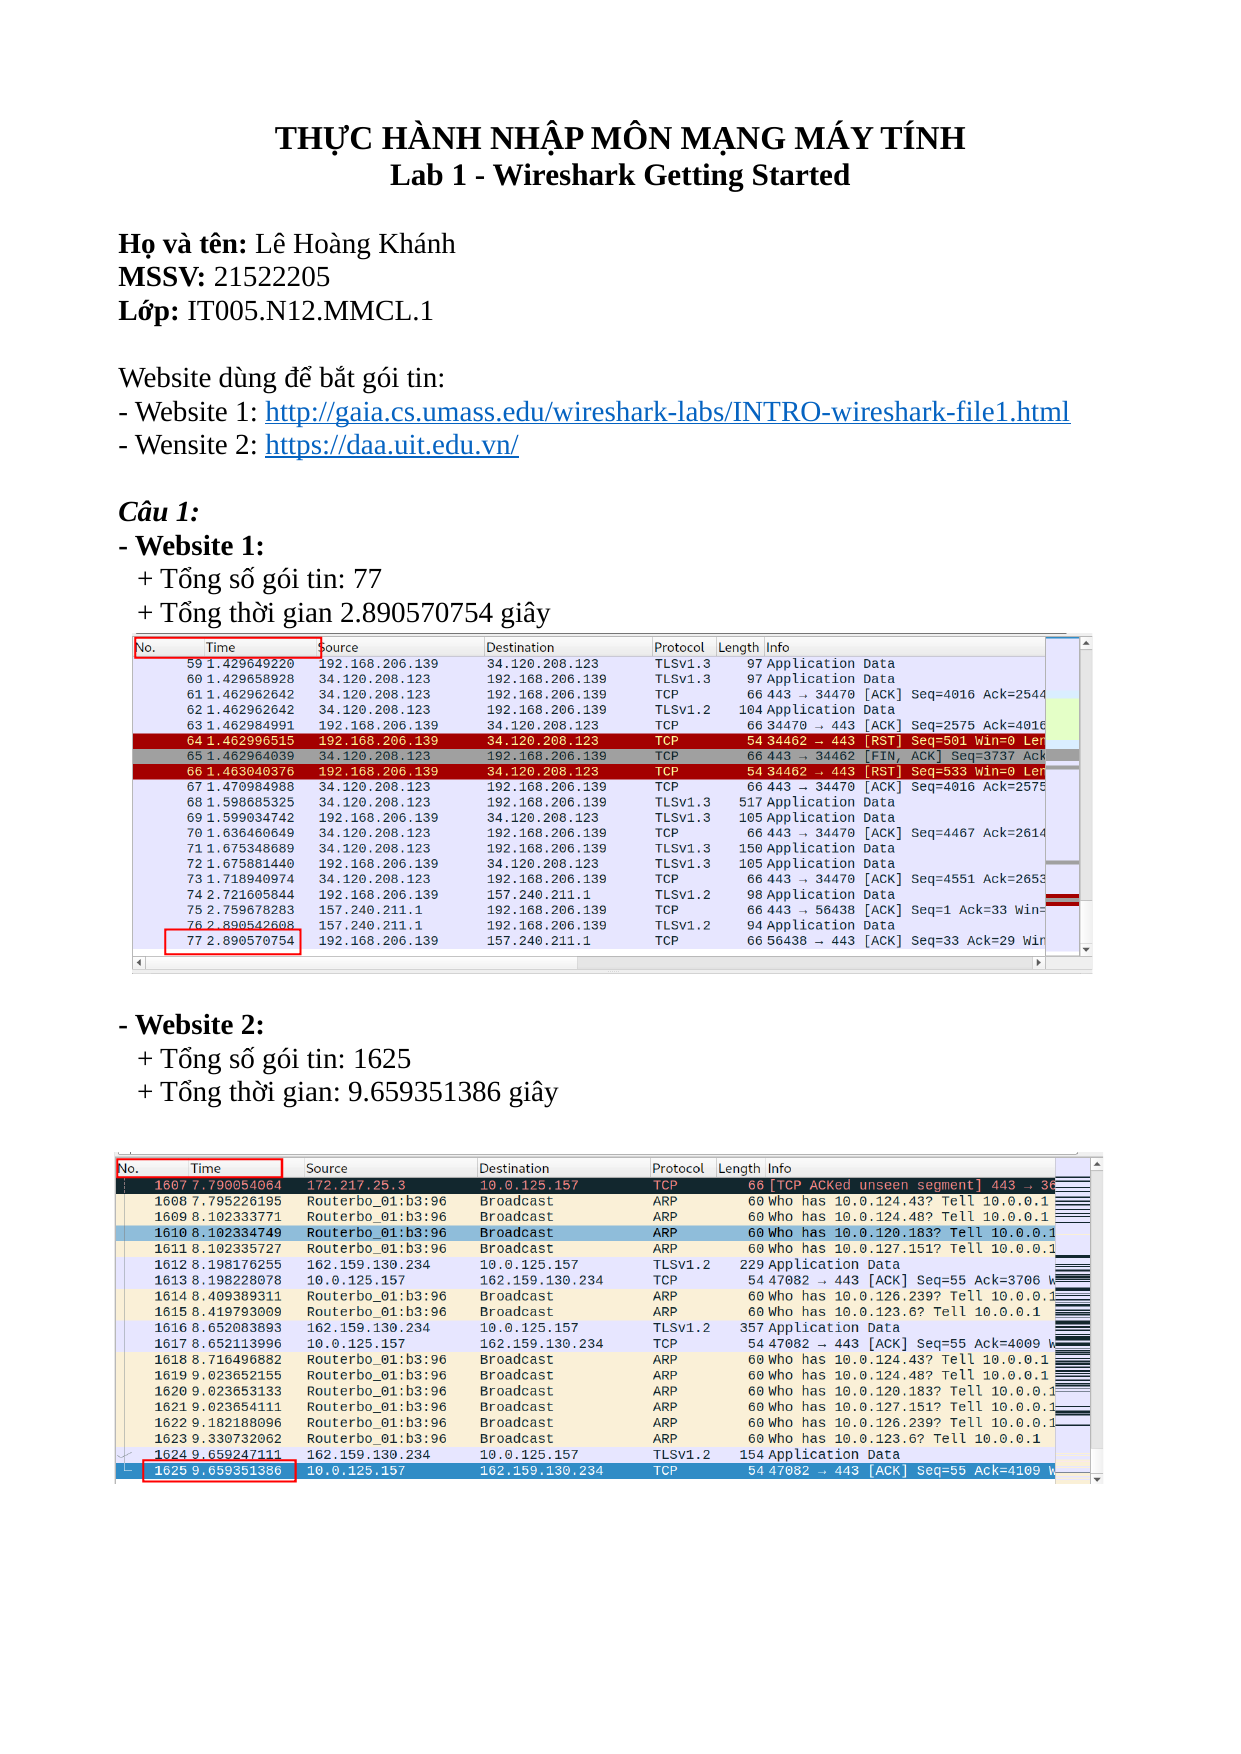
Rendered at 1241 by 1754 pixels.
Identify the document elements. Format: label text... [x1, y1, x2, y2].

text Câu 1: [118, 494, 1122, 528]
text + Tổng thời gian 2.890570754 giây [118, 595, 1122, 628]
text + Tổng số gói tin: 77 [118, 561, 1122, 595]
text MSSV: 21522205 [118, 259, 1122, 293]
text Họ và tên: Lê Hoàng Khánh [118, 226, 1122, 259]
text - Website 1: http://gaia.cs.umass.edu/wireshark-labs/INTRO-wireshark-file1.html [118, 394, 1122, 427]
text - Website 1: [118, 528, 1122, 561]
text - Wensite 2: https://daa.uit.edu.vn/ [118, 427, 1122, 461]
text THỰC HÀNH NHẬP MÔN MẠNG MÁY TÍNH [118, 118, 1122, 156]
text - Website 2: [118, 1007, 1122, 1041]
picture [114, 1152, 1104, 1484]
text + Tổng số gói tin: 1625 [118, 1041, 1122, 1074]
text Website dùng để bắt gói tin: [118, 360, 1122, 394]
picture [132, 633, 1093, 974]
text Lab 1 - Wireshark Getting Started [118, 156, 1122, 192]
text Lớp: IT005.N12.MMCL.1 [118, 293, 1122, 327]
text + Tổng thời gian: 9.659351386 giây [118, 1074, 1122, 1108]
